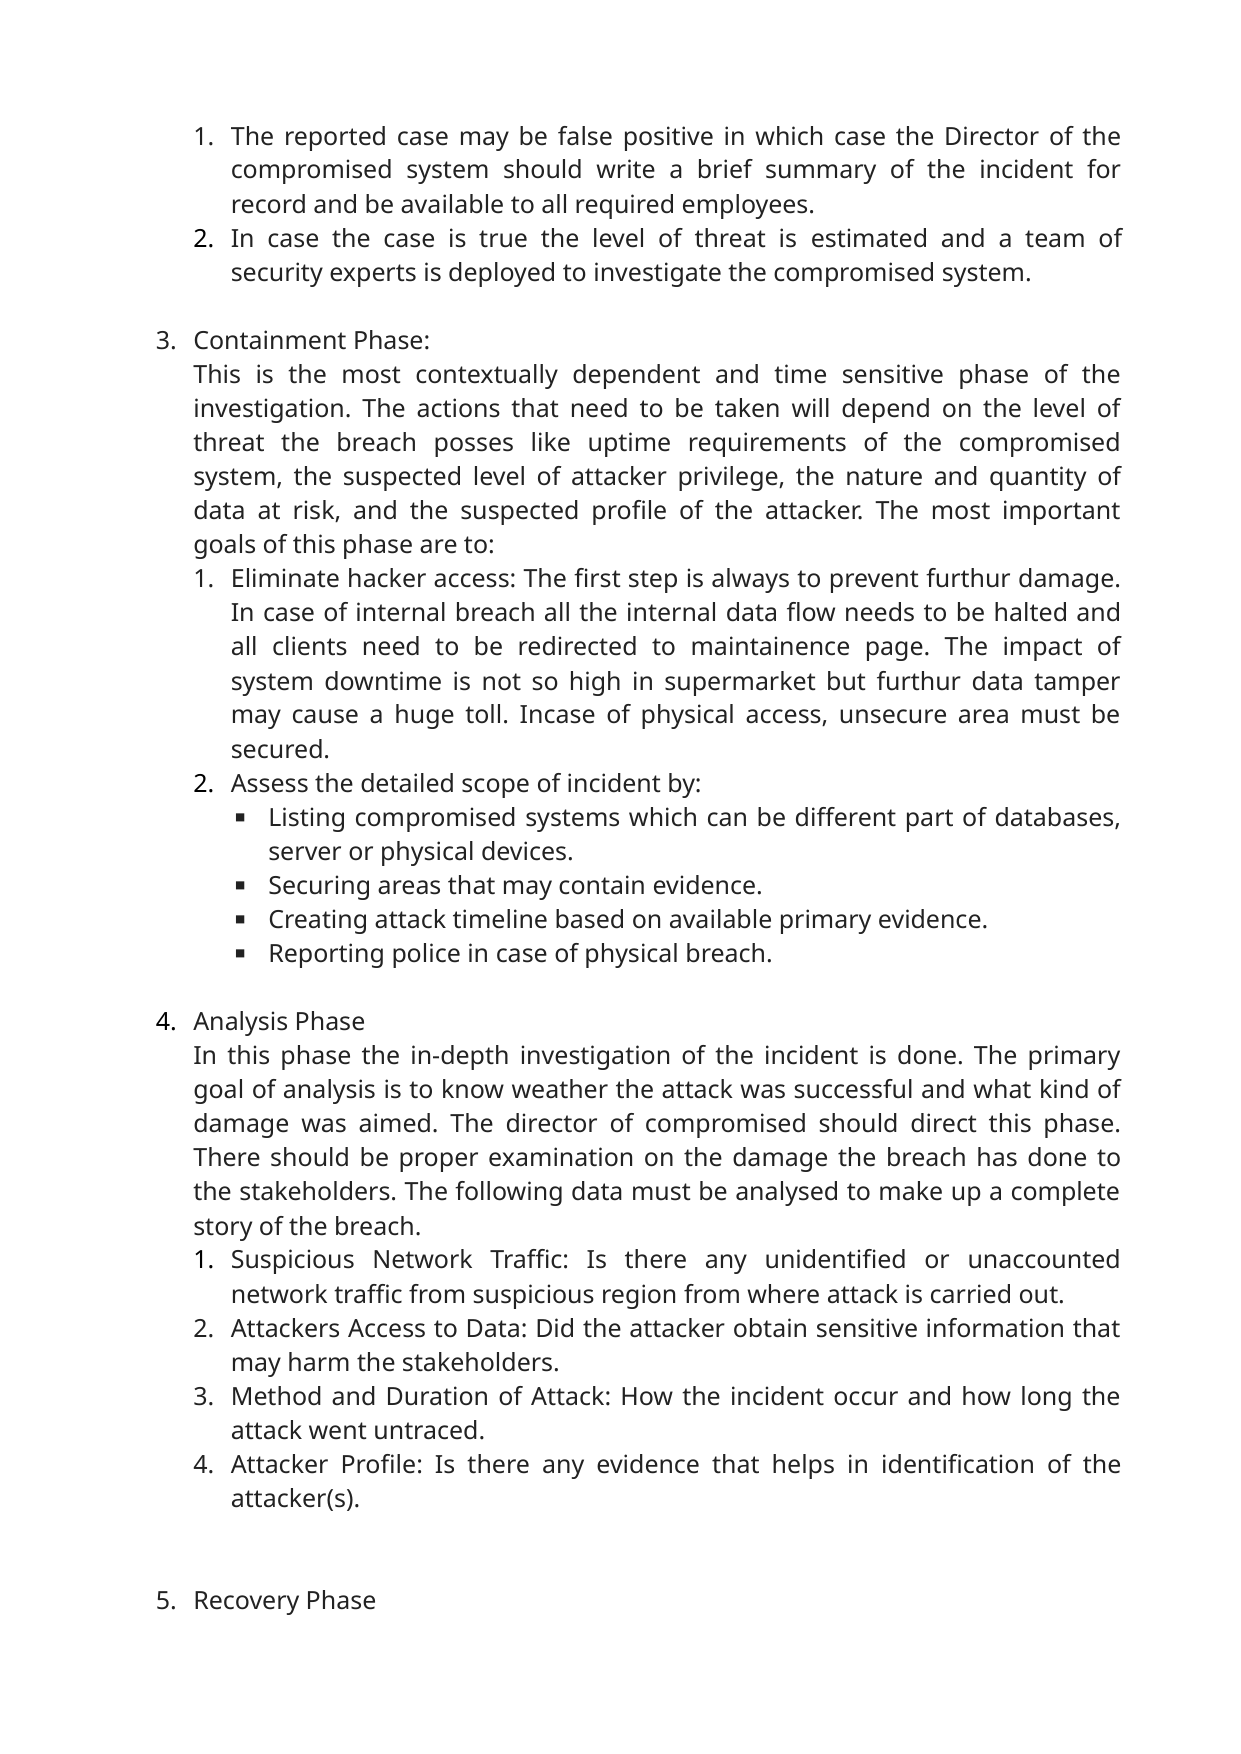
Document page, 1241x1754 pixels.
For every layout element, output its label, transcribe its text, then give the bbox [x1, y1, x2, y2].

list Analysis Phase [156, 1004, 1122, 1038]
list Creating attack timeline based on available primary evidence. [231, 902, 1122, 936]
list This is the most contextually dependent and time sensitive phase of the investigation. The actions that need to be taken will depend on the level of threat the breach posses like uptime requirements of the compromised system, the suspected level of attacker privilege, the nature and quantity of data at risk, and the suspected profile of the attacker. The most important goals of this phase are to: [156, 357, 1122, 561]
list In case the case is true the level of threat is estimated and a team of security experts is deployed to investigate the compromised system. [193, 220, 1122, 288]
list Eliminate hacker access: The first step is always to prevent furthur damage. In case of internal breach all the internal data flow needs to be halted and all clients need to be redirected to maintainence page. The impact of system downtime is not so high in supermarket but furthur data tamper may cause a huge toll. Incase of physical access, unsecure area must be secured. [193, 561, 1122, 765]
list In this phase the in-depth investigation of the incident is done. The primary goal of analysis is to know weather the attack was successful and what kind of damage was aimed. The director of compromised should direct this phase. There should be proper examination on the damage the breach has done to the stakeholders. The following data must be analysed to make up a complete story of the breach. [156, 1038, 1122, 1242]
list Assess the detailed scope of incident by: [193, 765, 1122, 799]
list Containment Phase: [156, 322, 1122, 357]
list The reported case may be false positive in which case the Director of the compromised system should write a brief summary of the incident for record and be available to all required employees. [193, 118, 1122, 220]
list Attacker Profile: Is there any evidence that helps in identification of the attacker(s). [193, 1447, 1122, 1515]
list Listing compromised systems which can be different part of databases, server or physical devices. [231, 799, 1122, 867]
list Securing areas that may contain evidence. [231, 867, 1122, 902]
list Method and Duration of Attack: How the incident occur and how long the attack went untraced. [193, 1378, 1122, 1447]
list Attackers Access to Data: Did the attacker obtain sensitive information that may harm the stakeholders. [193, 1310, 1122, 1378]
list Recovery Phase [156, 1583, 1122, 1617]
list Reporting police in case of physical breach. [231, 936, 1122, 970]
list Suspicious Network Traffic: Is there any unidentified or unaccounted network traffic from suspicious region from where attack is carried out. [193, 1242, 1122, 1310]
